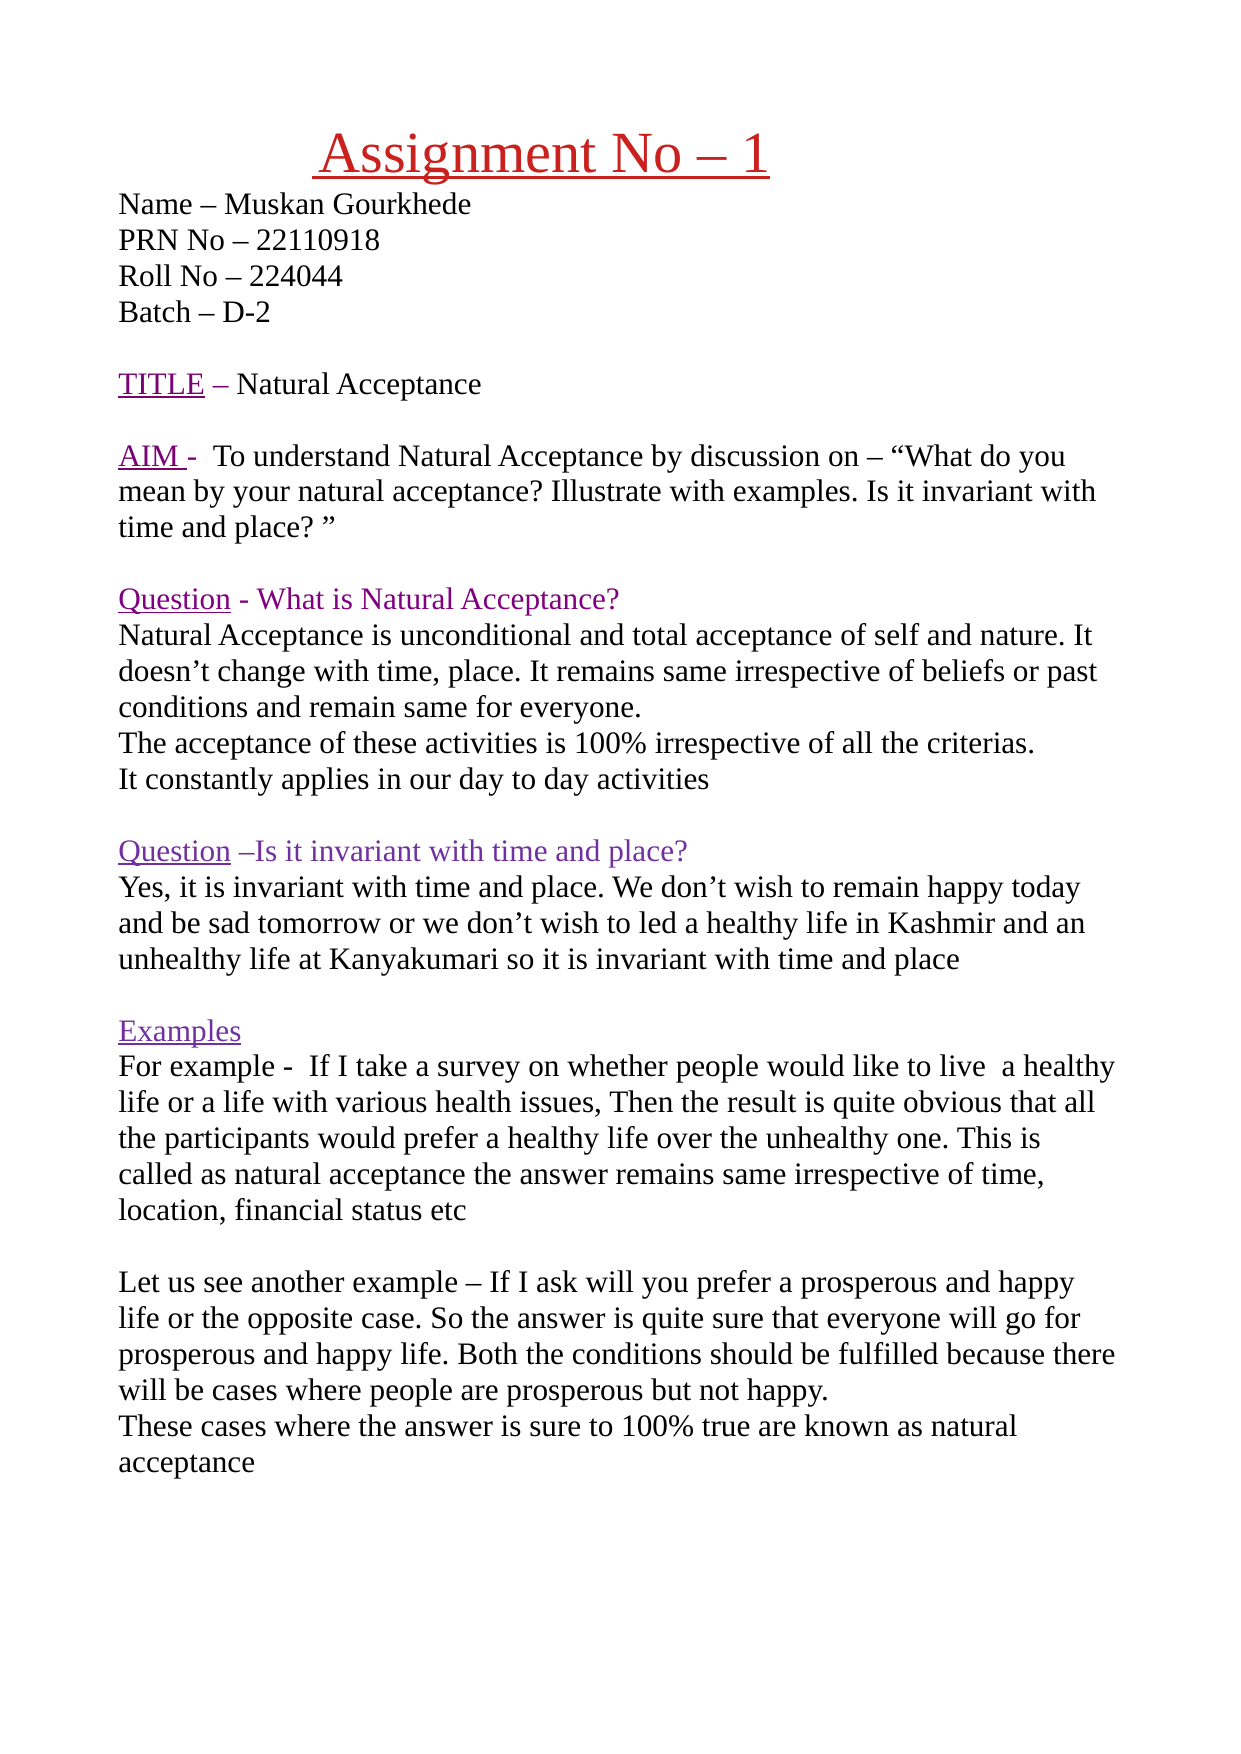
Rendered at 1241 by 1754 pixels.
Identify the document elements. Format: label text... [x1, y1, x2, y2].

text Roll No – 224044 [118, 257, 1122, 293]
text These cases where the answer is sure to 100% true are known as natural acceptance [118, 1407, 1122, 1479]
text Name – Muskan Gourkhede [118, 185, 1122, 221]
text It constantly applies in our day to day activities [118, 760, 1122, 796]
text Yes, it is invariant with time and place. We don’t wish to remain happy today and be sad tomorrow or we don’t wish to led a healthy life in Kashmir and an unhealthy life at Kanyakumari so it is invariant with time and place [118, 868, 1122, 976]
text PRN No – 22110918 [118, 221, 1122, 257]
text Assignment No – 1 [118, 118, 1122, 185]
text TITLE – Natural Acceptance [118, 365, 1122, 401]
text Let us see another example – If I ask will you prefer a prosperous and happy life or the opposite case. So the answer is quite sure that everyone will go for prosperous and happy life. Both the conditions should be fulfilled because there will be cases where people are prosperous but not happy. [118, 1263, 1122, 1407]
text Natural Acceptance is unconditional and total acceptance of self and nature. It doesn’t change with time, place. It remains same irrespective of beliefs or past conditions and remain same for everyone. [118, 616, 1122, 724]
text For example - If I take a survey on whether people would like to live a healthy life or a life with various health issues, Then the result is quite obvious that all the participants would prefer a healthy life over the unhealthy one. This is called as natural acceptance the answer remains same irrespective of time, location, financial status etc [118, 1048, 1122, 1227]
text Batch – D-2 [118, 293, 1122, 329]
text Examples [118, 1012, 1122, 1048]
text Question - What is Natural Acceptance? [118, 581, 1122, 616]
text Question –Is it invariant with time and place? [118, 832, 1122, 868]
text AIM - To understand Natural Acceptance by discussion on – “What do you mean by your natural acceptance? Illustrate with examples. Is it invariant with time and place? ” [118, 437, 1122, 544]
text The acceptance of these activities is 100% irrespective of all the criterias. [118, 724, 1122, 760]
